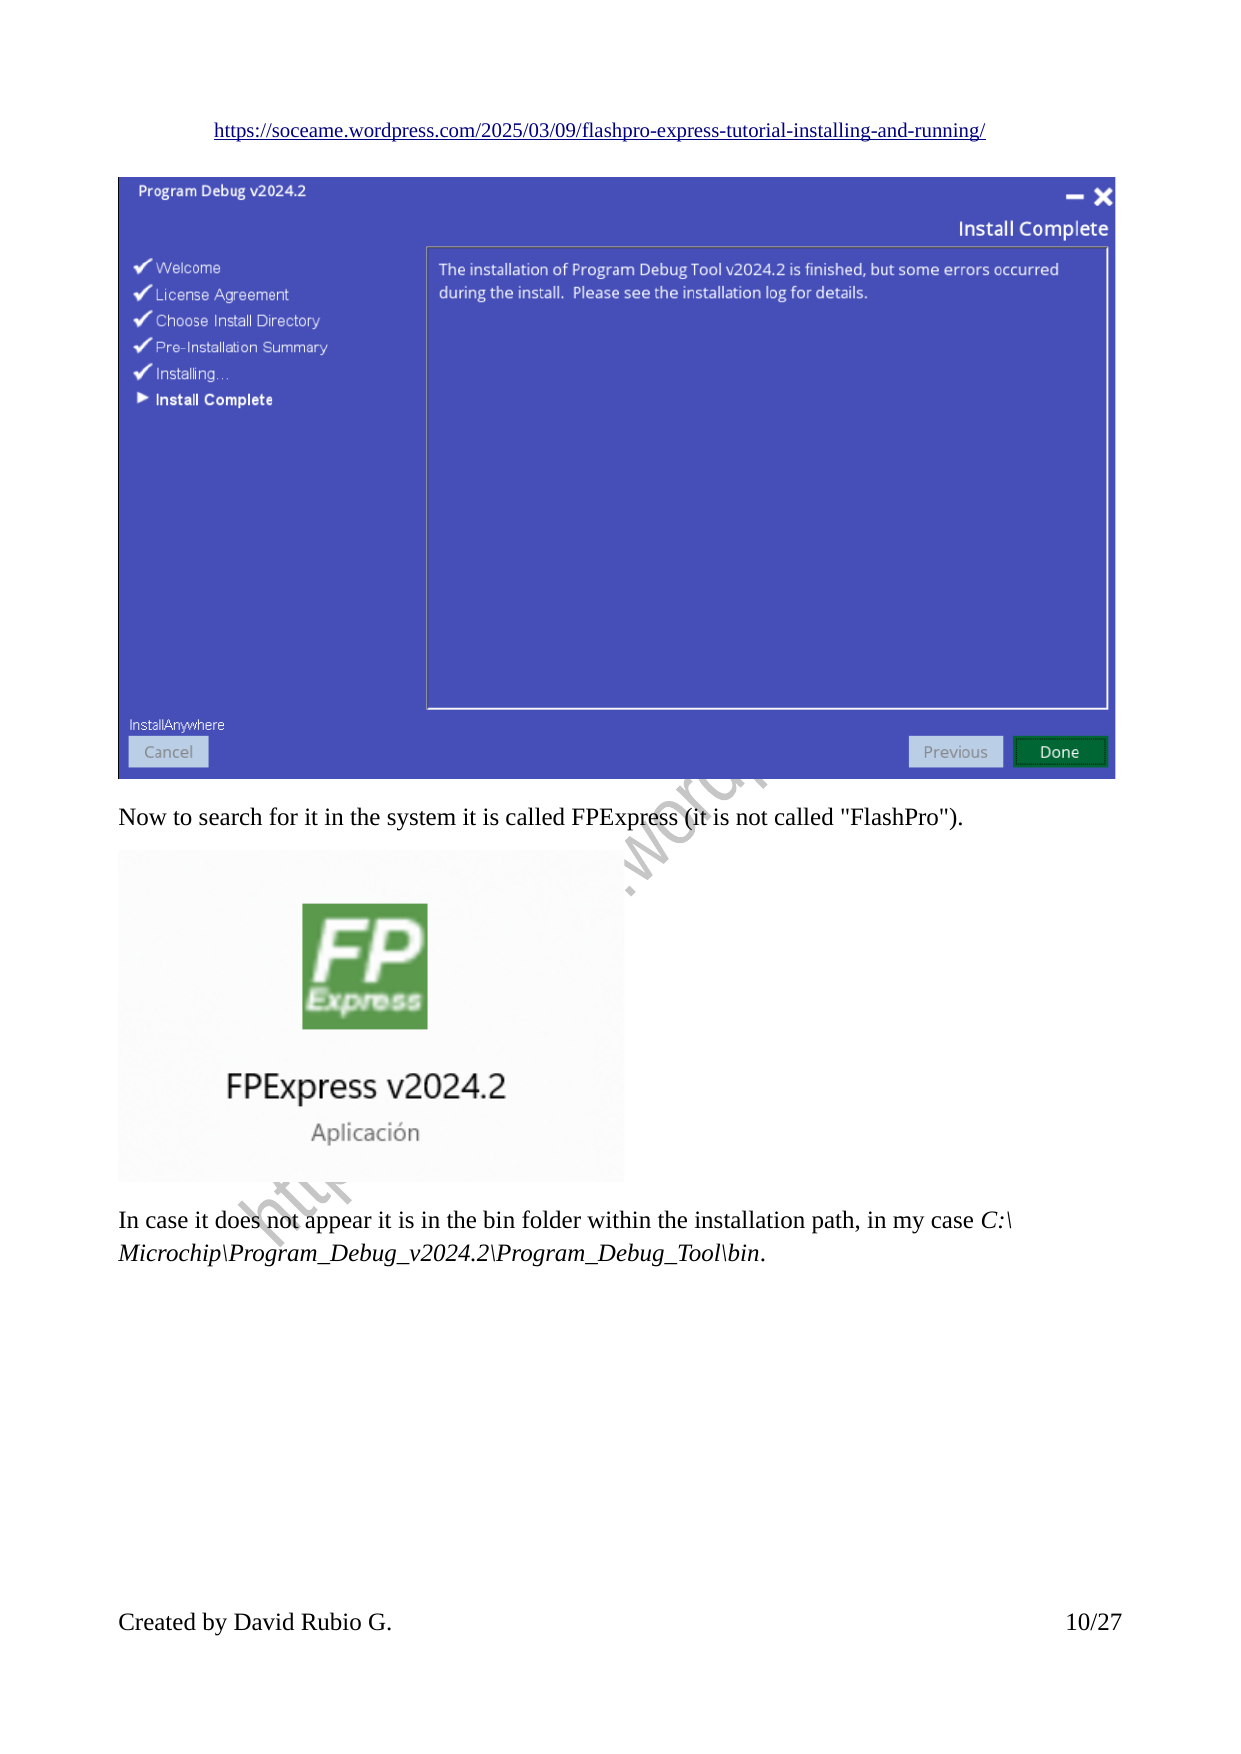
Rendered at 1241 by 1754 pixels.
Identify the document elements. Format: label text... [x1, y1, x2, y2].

text Now to search for it in the system it is called FPExpress (it is not called "FlashPro"). [118, 802, 662, 831]
text Now to search for it in the system it is called FPExpress (it is not called "FlashPro"). [677, 802, 1122, 831]
text In case it does not appear it is in the bin folder within the installation path, in my case C:\Microchip\Program_Debug_v2024.2\Program_Debug_Tool\bin. [118, 1206, 1122, 1267]
picture [118, 177, 1116, 779]
picture [118, 850, 625, 1182]
